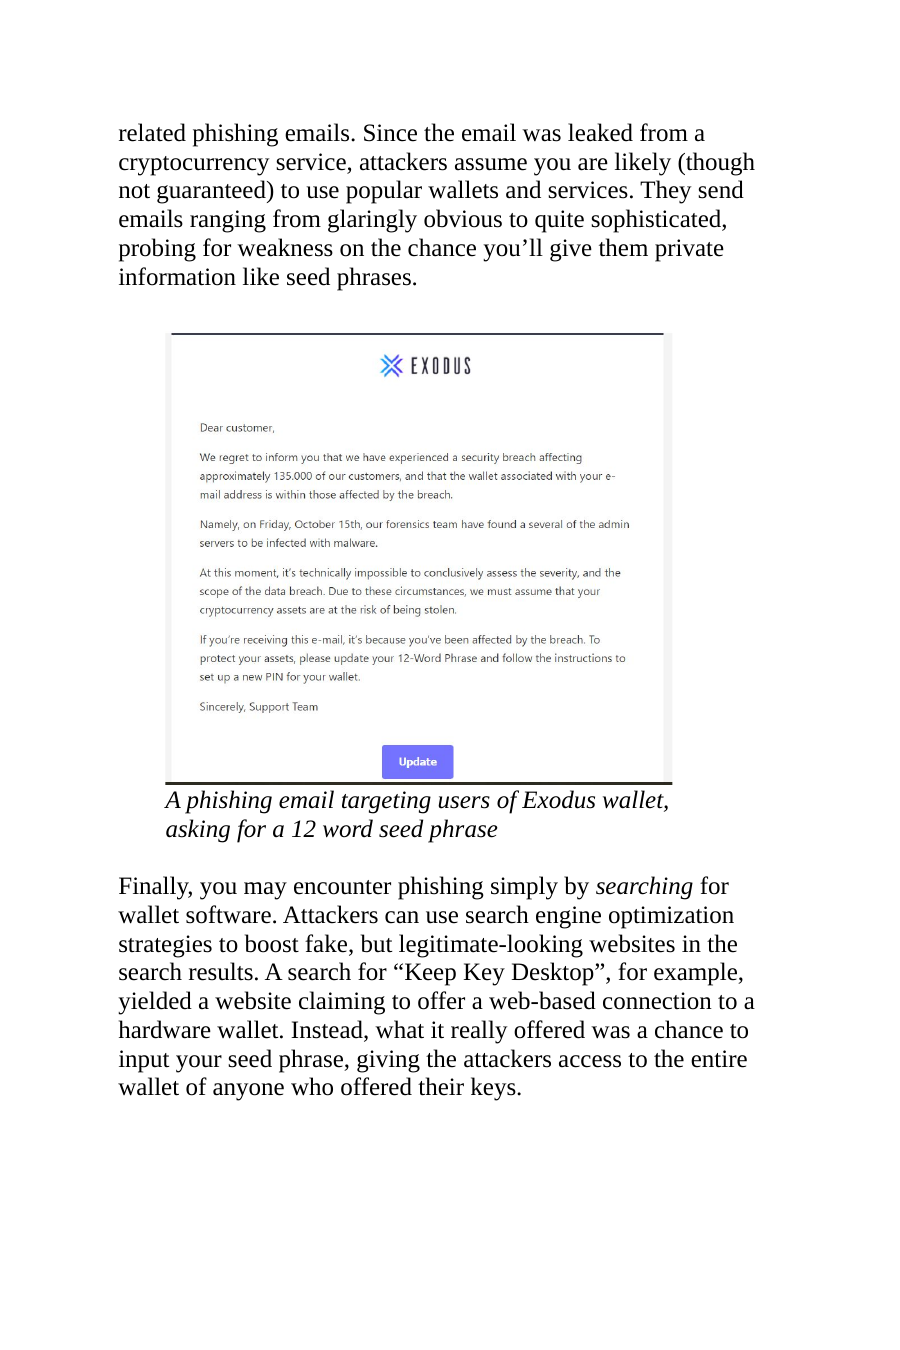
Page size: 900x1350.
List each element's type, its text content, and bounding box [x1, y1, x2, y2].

picture [165, 331, 673, 785]
text A phishing email targeting users of Exodus wallet, asking for a 12 word seed phrase [165, 785, 672, 842]
text related phishing emails. Since the email was leaked from a cryptocurrency service, attackers assume you are likely (though not guaranteed) to use popular wallets and services. They send emails ranging from glaringly obvious to quite sophisticated, probing for weakness on the chance you’ll give them private information like seed phrases. [118, 118, 782, 291]
text Finally, you may encounter phishing simply by searching for wallet software. Attackers can use search engine optimization strategies to boost fake, but legitimate-looking websites in the search results. A search for “Keep Key Desktop”, for example, yielded a website claiming to offer a web-based connection to a hardware wallet. Instead, what it really offered was a chance to input your seed phrase, giving the attackers access to the entire wallet of anyone who offered their keys. [118, 871, 782, 1101]
